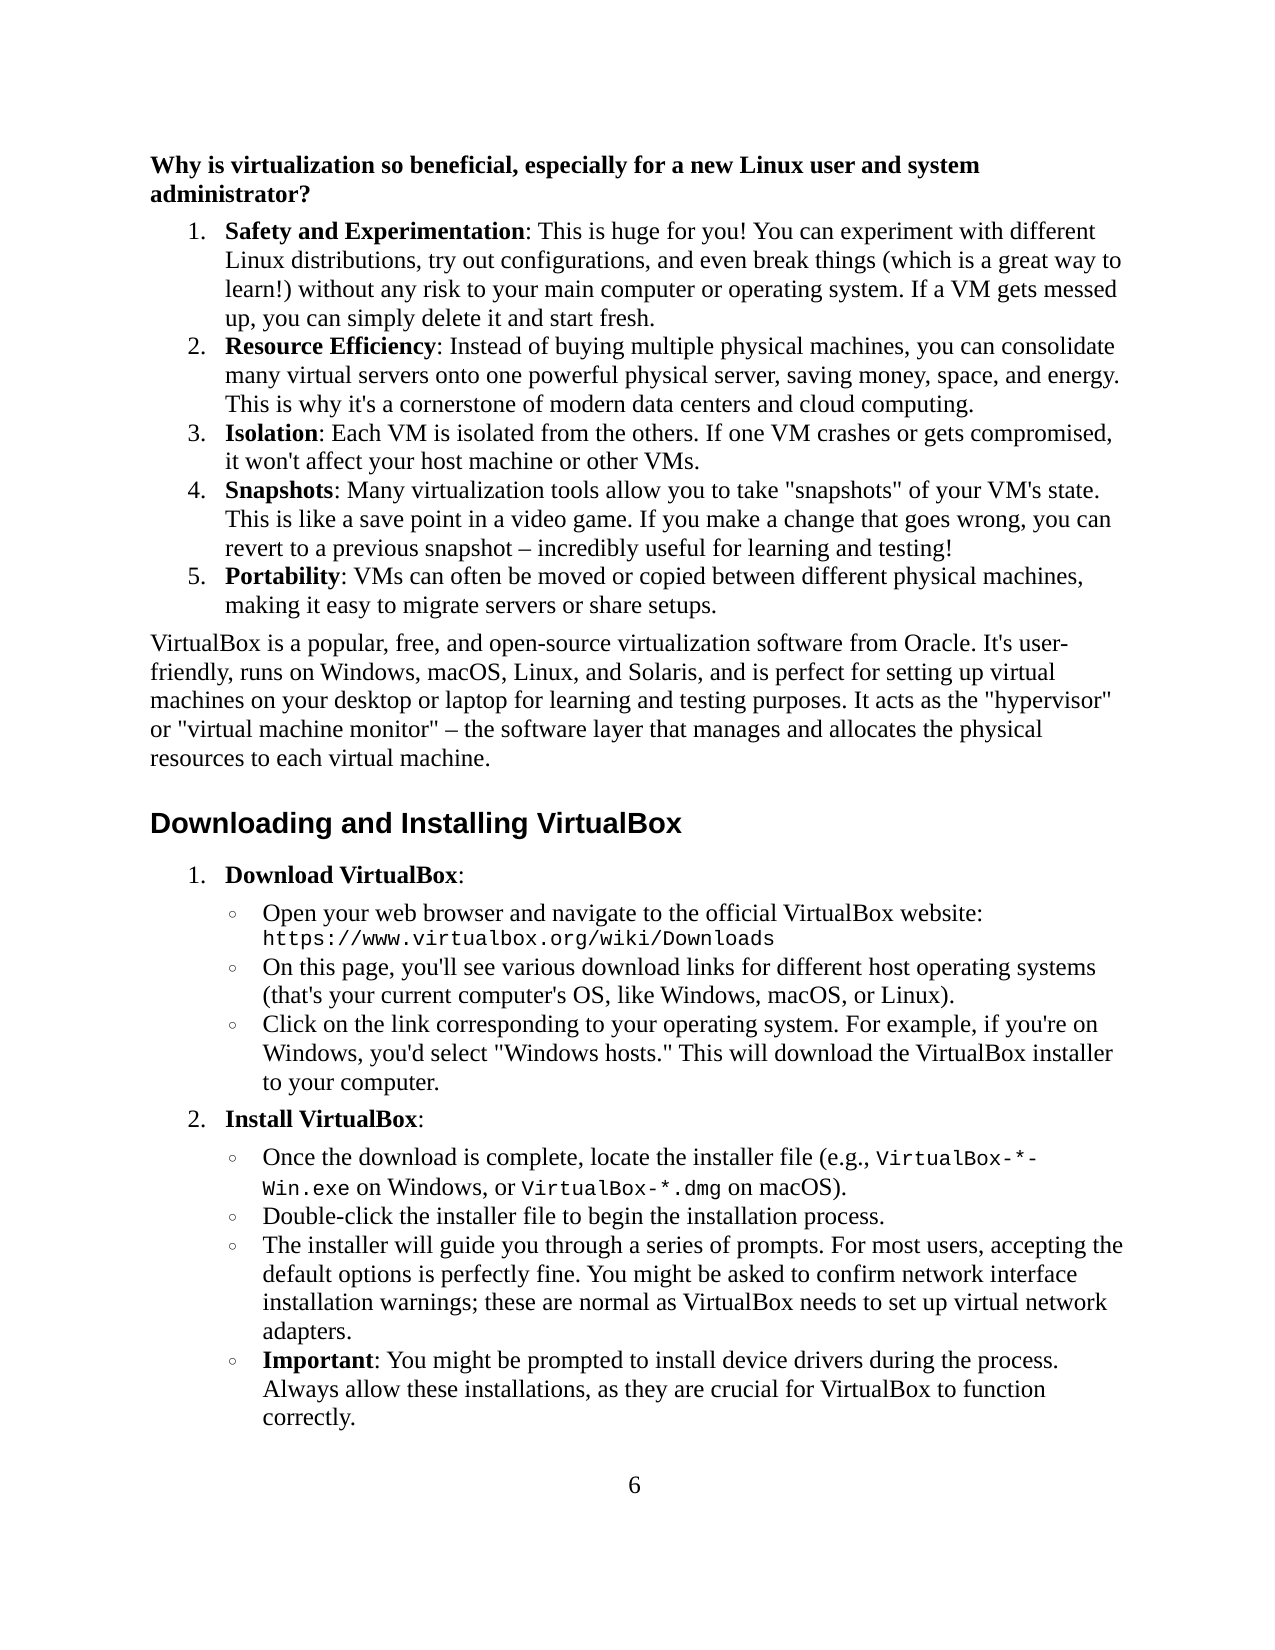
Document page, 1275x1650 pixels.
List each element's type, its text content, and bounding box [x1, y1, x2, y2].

text VirtualBox is a popular, free, and open-source virtualization software from Oracle. It's user-friendly, runs on Windows, macOS, Linux, and Solaris, and is perfect for setting up virtual machines on your desktop or laptop for learning and testing purposes. It acts as the "hypervisor" or "virtual machine monitor" – the software layer that manages and allocates the physical resources to each virtual machine. [150, 628, 1125, 772]
list Click on the link corresponding to your operating system. For example, if you're on Windows, you'd select "Windows hosts." This will download the VirtualBox installer to your computer. [225, 1009, 1125, 1095]
list Snapshots: Many virtualization tools allow you to take "snapshots" of your VM's state. This is like a save point in a video game. If you make a change that goes wrong, you can revert to a previous snapshot – incredibly useful for learning and testing! [187, 475, 1125, 561]
list Download VirtualBox: [187, 861, 1125, 889]
list Important: You might be prompted to install device drivers during the process. Always allow these installations, as they are crucial for VirtualBox to function correctly. [225, 1345, 1125, 1431]
list The installer will guide you through a series of prompts. For most users, accepting the default options is perfectly fine. You might be asked to confirm network interface installation warnings; these are normal as VirtualBox needs to set up virtual network adapters. [225, 1230, 1125, 1345]
list On this page, you'll see various download links for different host operating systems (that's your current computer's OS, like Windows, macOS, or Linux). [225, 952, 1125, 1009]
list Once the download is complete, locate the installer file (e.g., VirtualBox-*-Win.exe on Windows, or VirtualBox-*.dmg on macOS). [225, 1142, 1125, 1201]
list Open your web browser and navigate to the official VirtualBox website: https://www.virtualbox.org/wiki/Downloads [225, 898, 1125, 952]
list Safety and Experimentation: This is huge for you! You can experiment with different Linux distributions, try out configurations, and even break things (which is a great way to learn!) without any risk to your main computer or operating system. If a VM gets messed up, you can simply delete it and start fresh. [187, 216, 1125, 331]
list Isolation: Each VM is isolated from the others. If one VM crashes or gets compromised, it won't affect your host machine or other VMs. [187, 418, 1125, 475]
list Double-click the installer file to begin the installation process. [225, 1201, 1125, 1230]
list Install VirtualBox: [187, 1104, 1125, 1133]
list Portability: VMs can often be moved or copied between different physical machines, making it easy to migrate servers or share setups. [187, 561, 1125, 619]
text Why is virtualization so beneficial, especially for a new Linux user and system administrator? [150, 150, 1125, 207]
list Resource Efficiency: Instead of buying multiple physical machines, you can consolidate many virtual servers onto one powerful physical server, saving money, space, and energy. This is why it's a cornerstone of modern data centers and cloud computing. [187, 331, 1125, 418]
subtitle Downloading and Installing VirtualBox [150, 806, 1125, 839]
